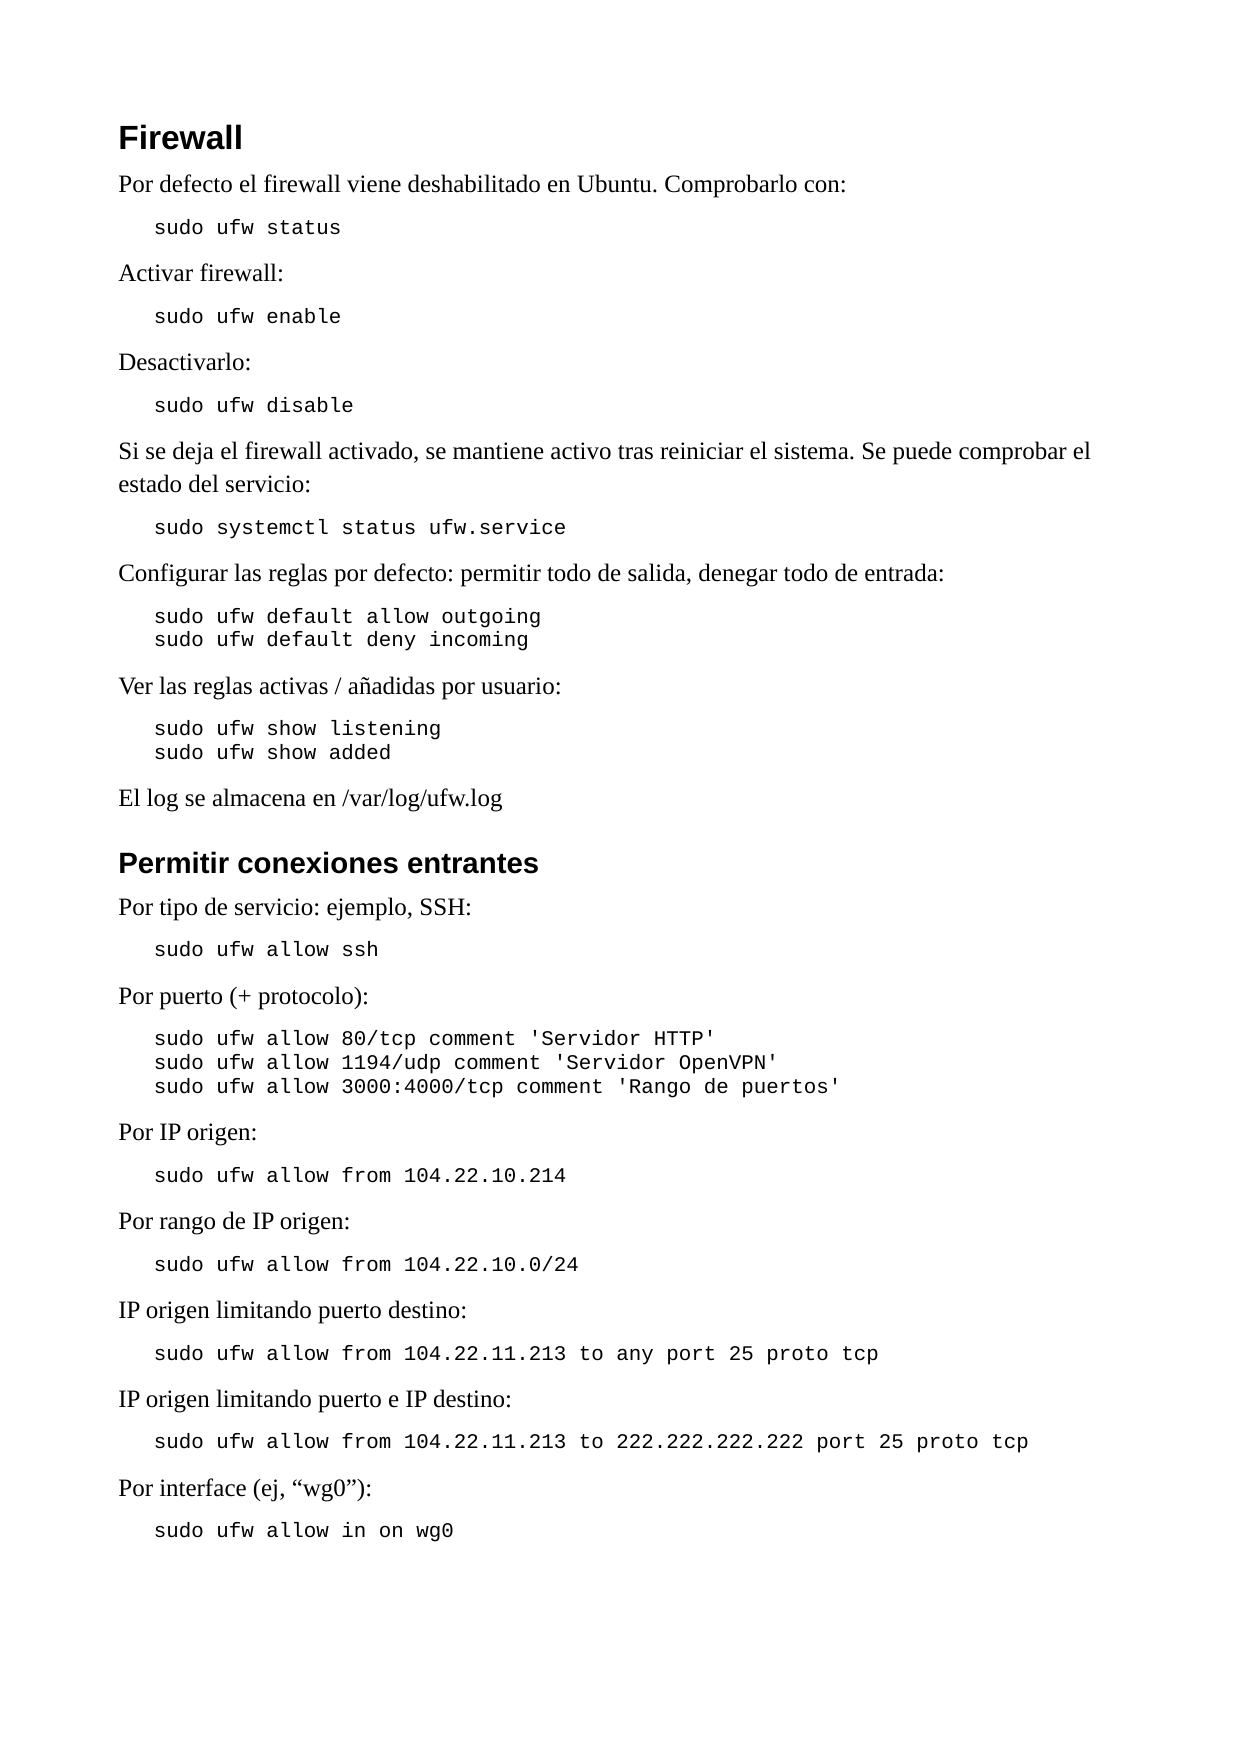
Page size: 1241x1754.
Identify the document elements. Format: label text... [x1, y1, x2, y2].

text sudo ufw allow from 104.22.10.214 [153, 1164, 1122, 1188]
text sudo ufw default allow outgoing [153, 606, 1122, 629]
text sudo ufw allow from 104.22.11.213 to 222.222.222.222 port 25 proto tcp [153, 1431, 1122, 1455]
text Por tipo de servicio: ejemplo, SSH: [118, 892, 1122, 921]
subtitle Firewall [118, 118, 1122, 157]
text sudo ufw default deny incoming [153, 629, 1122, 653]
text sudo systemctl status ufw.service [153, 517, 1122, 540]
text IP origen limitando puerto destino: [118, 1295, 1122, 1324]
text Configurar las reglas por defecto: permitir todo de salida, denegar todo de entrada: [118, 558, 1122, 587]
text sudo ufw allow 1194/udp comment 'Servidor OpenVPN' [153, 1052, 1122, 1076]
text sudo ufw allow 3000:4000/tcp comment 'Rango de puertos' [153, 1076, 1122, 1099]
text sudo ufw show added [153, 742, 1122, 766]
text Si se deja el firewall activado, se mantiene activo tras reiniciar el sistema. Se puede comprobar el estado del servicio: [118, 436, 1122, 498]
text Por defecto el firewall viene deshabilitado en Ubuntu. Comprobarlo con: [118, 169, 1122, 198]
text Desactivarlo: [118, 347, 1122, 376]
text sudo ufw allow in on wg0 [153, 1520, 1122, 1544]
text IP origen limitando puerto e IP destino: [118, 1384, 1122, 1413]
text Por rango de IP origen: [118, 1206, 1122, 1235]
text sudo ufw allow from 104.22.10.0/24 [153, 1253, 1122, 1277]
text Por IP origen: [118, 1117, 1122, 1146]
text Por interface (ej, “wg0”): [118, 1473, 1122, 1502]
text sudo ufw show listening [153, 718, 1122, 742]
text sudo ufw status [153, 217, 1122, 241]
text sudo ufw enable [153, 306, 1122, 329]
text sudo ufw allow from 104.22.11.213 to any port 25 proto tcp [153, 1342, 1122, 1366]
text sudo ufw allow 80/tcp comment 'Servidor HTTP' [153, 1028, 1122, 1052]
text Por puerto (+ protocolo): [118, 981, 1122, 1009]
text El log se almacena en /var/log/ufw.log [118, 783, 1122, 812]
subtitle Permitir conexiones entrantes [118, 846, 1122, 879]
text Ver las reglas activas / añadidas por usuario: [118, 671, 1122, 699]
text sudo ufw allow ssh [153, 939, 1122, 963]
text Activar firewall: [118, 258, 1122, 287]
text sudo ufw disable [153, 395, 1122, 418]
